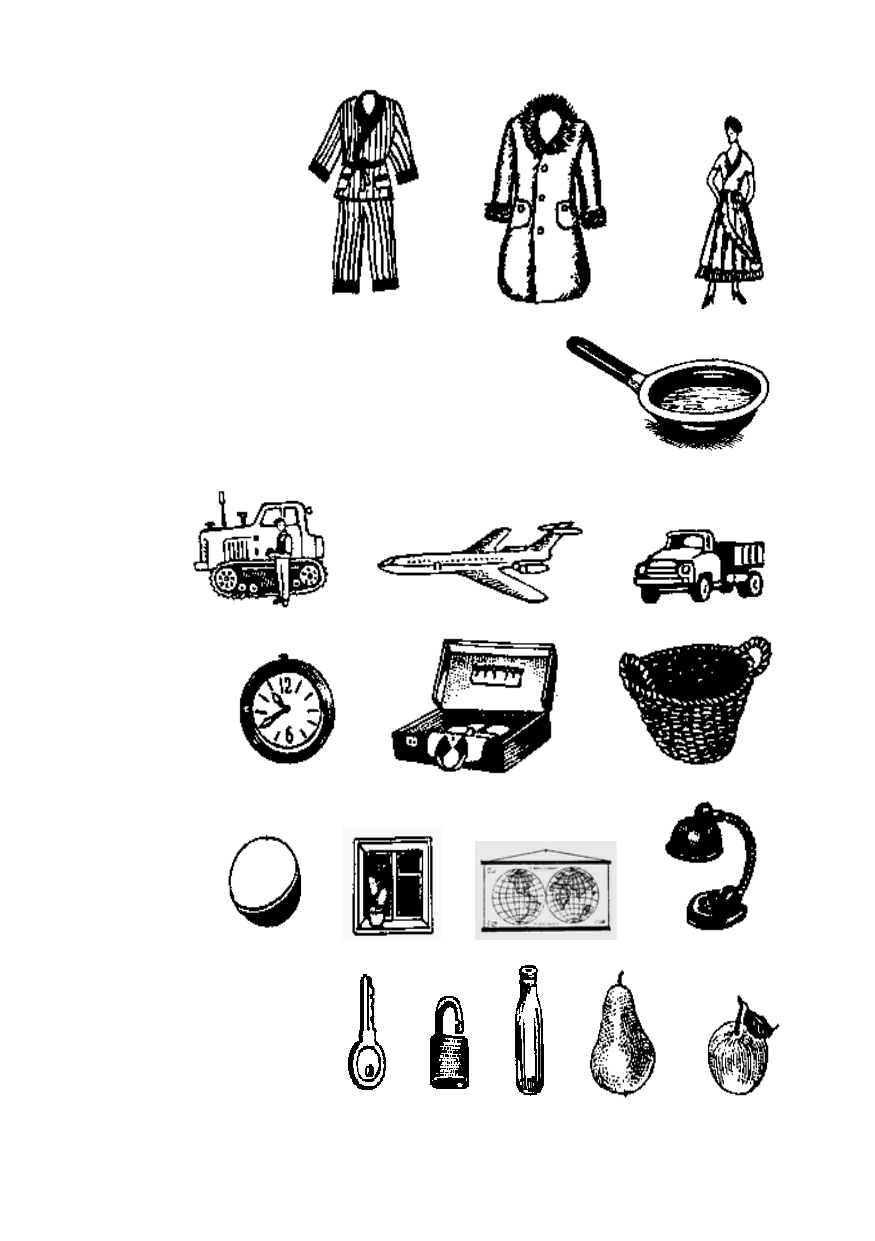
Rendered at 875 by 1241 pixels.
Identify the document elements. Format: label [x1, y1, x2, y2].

picture [475, 841, 617, 940]
